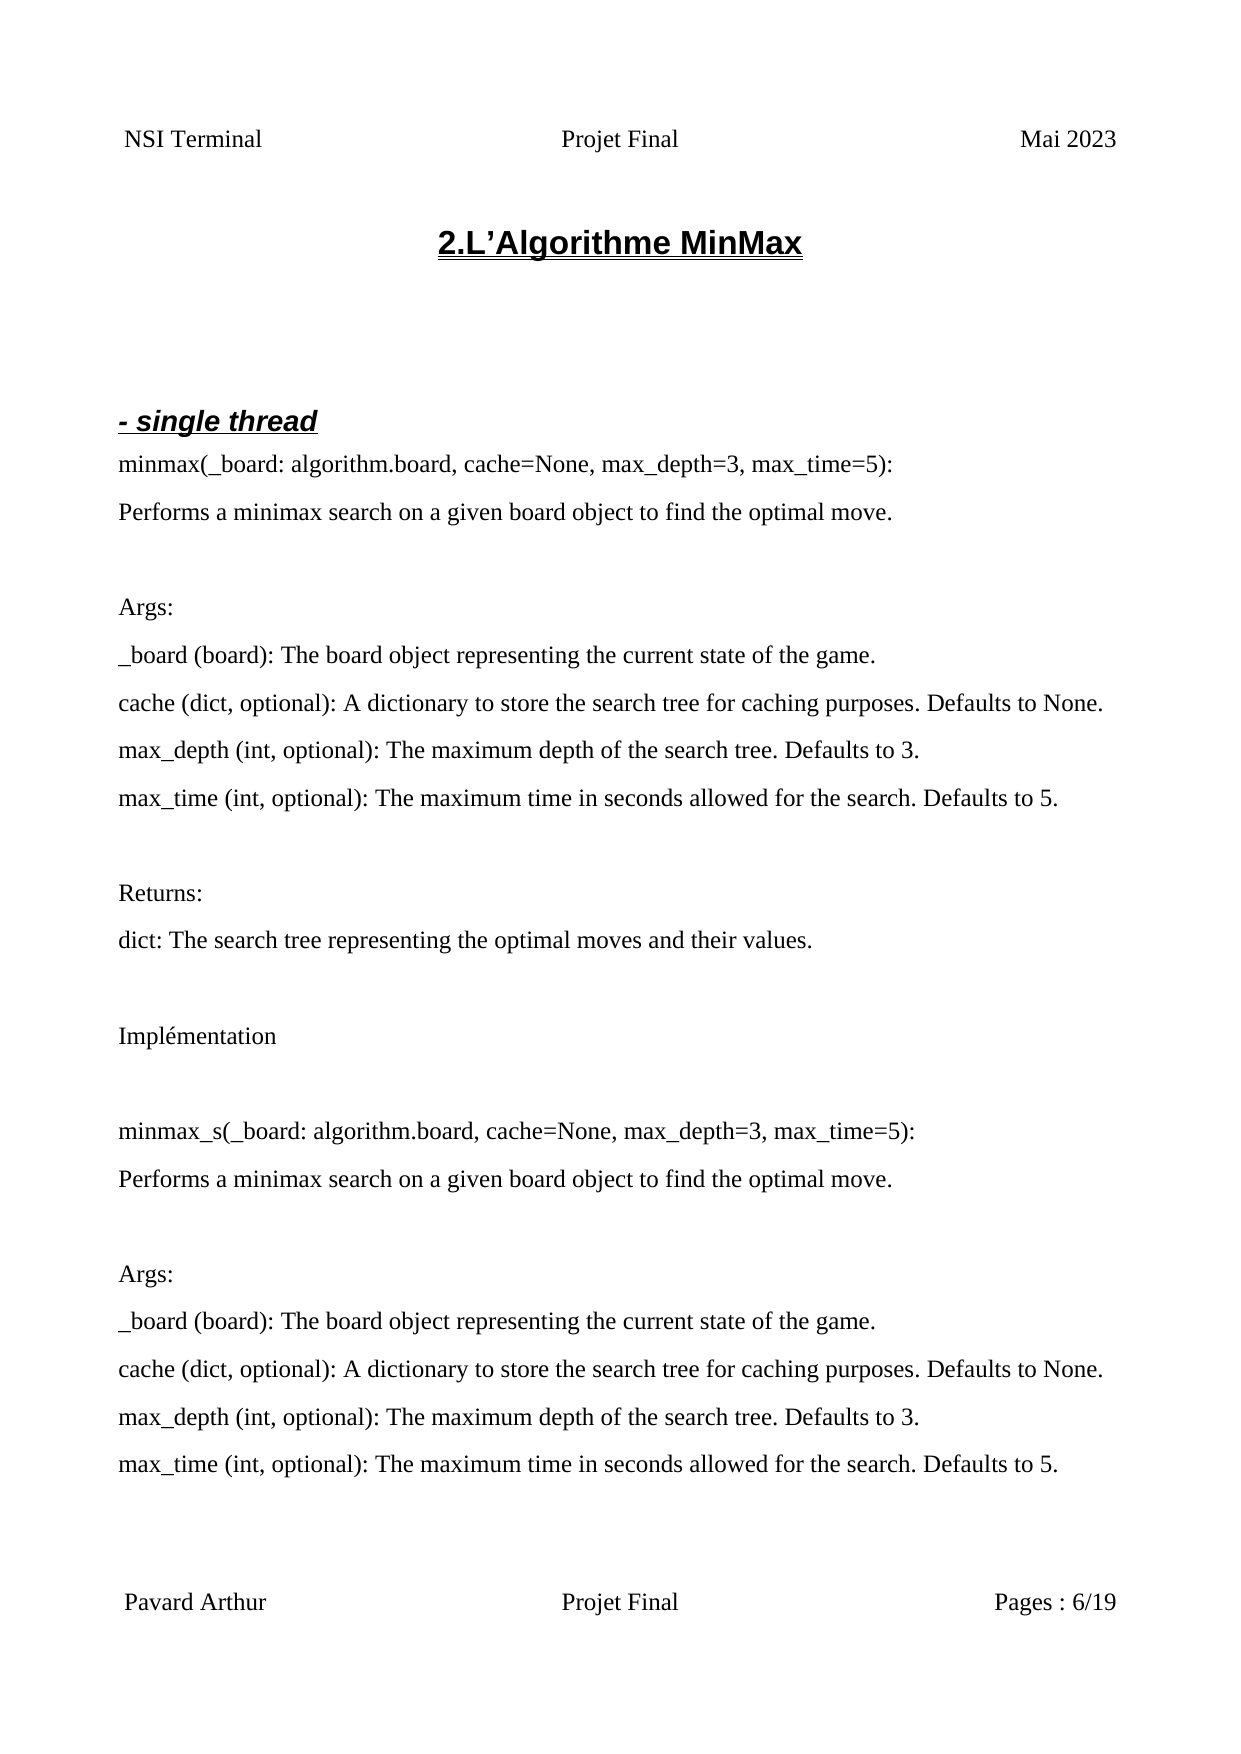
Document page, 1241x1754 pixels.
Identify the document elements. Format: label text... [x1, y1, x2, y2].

text minmax_s(_board: algorithm.board, cache=None, max_depth=3, max_time=5): [118, 1116, 1122, 1145]
text Implémentation [118, 1021, 1122, 1049]
text max_time (int, optional): The maximum time in seconds allowed for the search. Defaults to 5. [118, 783, 1122, 812]
text _board (board): The board object representing the current state of the game. [118, 1306, 1122, 1335]
text max_time (int, optional): The maximum time in seconds allowed for the search. Defaults to 5. [118, 1449, 1122, 1478]
text max_depth (int, optional): The maximum depth of the search tree. Defaults to 3. [118, 735, 1122, 764]
text Returns: [118, 878, 1122, 907]
text cache (dict, optional): A dictionary to store the search tree for caching purposes. Defaults to None. [118, 688, 1122, 716]
subtitle - single thread [118, 403, 1122, 437]
subtitle 2.L’Algorithme MinMax [118, 223, 1122, 261]
text Performs a minimax search on a given board object to find the optimal move. [118, 497, 1122, 526]
text Args: [118, 1259, 1122, 1288]
text cache (dict, optional): A dictionary to store the search tree for caching purposes. Defaults to None. [118, 1354, 1122, 1383]
text Args: [118, 592, 1122, 621]
text max_depth (int, optional): The maximum depth of the search tree. Defaults to 3. [118, 1402, 1122, 1430]
text Performs a minimax search on a given board object to find the optimal move. [118, 1164, 1122, 1192]
text minmax(_board: algorithm.board, cache=None, max_depth=3, max_time=5): [118, 449, 1122, 478]
text dict: The search tree representing the optimal moves and their values. [118, 926, 1122, 954]
text _board (board): The board object representing the current state of the game. [118, 640, 1122, 669]
